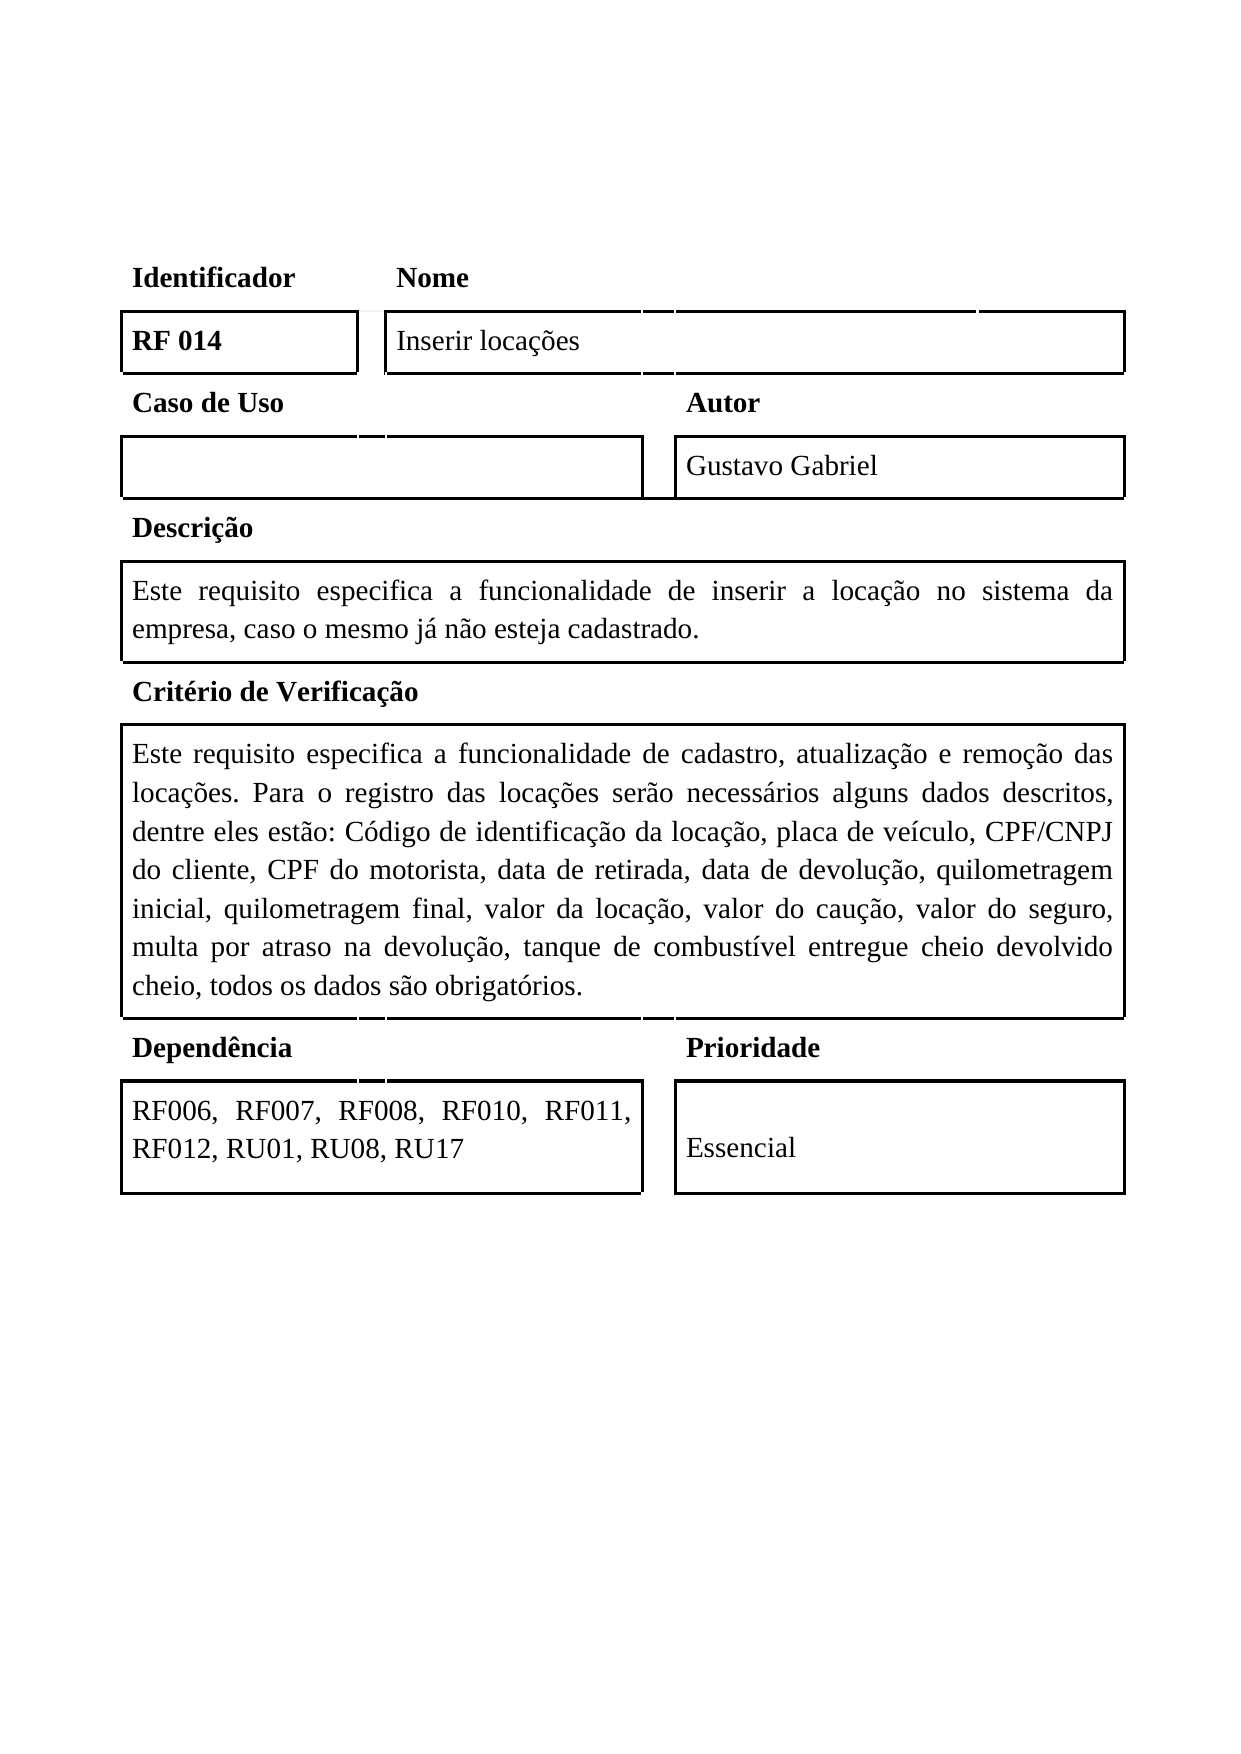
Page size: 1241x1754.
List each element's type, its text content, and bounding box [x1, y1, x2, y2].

table_cell [644, 1083, 674, 1192]
table_cell Essencial [677, 1083, 1123, 1192]
table_cell [644, 438, 674, 497]
table_cell Prioridade [676, 1020, 1124, 1079]
table_cell [123, 438, 641, 497]
table_cell [359, 1020, 385, 1079]
table_cell [643, 375, 674, 434]
table_cell RF 014 [123, 313, 356, 372]
table_header [359, 250, 385, 309]
table_header Identificador [123, 250, 357, 309]
table_cell [643, 1020, 674, 1079]
table_cell Este requisito especifica a funcionalidade de cadastro, atualização e remoção das locações. Para o registro das locações serão necessários alguns dados descritos, dentre eles estão: Código de identificação da locação, placa de veículo, CPF/CNPJ do cliente, CPF do motorista, data de retirada, data de devolução, quilometragem inicial, quilometragem final, valor da locação, valor do caução, valor do seguro, multa por atraso na devolução, tanque de combustível entregue cheio devolvido cheio, todos os dados são obrigatórios. [123, 726, 1123, 1017]
table_cell Inserir locações [387, 313, 1123, 372]
table_cell Descrição [123, 500, 1124, 559]
table_cell Dependência [123, 1020, 357, 1079]
table_cell [387, 1020, 641, 1079]
table_header [676, 250, 976, 309]
table_cell Autor [676, 375, 1124, 434]
table_cell [387, 375, 641, 434]
table_header Nome [387, 250, 641, 309]
table_header [643, 250, 674, 309]
table_cell [359, 374, 385, 434]
table_cell Caso de Uso [123, 375, 357, 434]
table_header [979, 250, 1124, 309]
table_cell Critério de Verificação [123, 664, 1124, 723]
table_cell RF006, RF007, RF008, RF010, RF011, RF012, RU01, RU08, RU17 [123, 1083, 641, 1192]
table_cell Gustavo Gabriel [677, 438, 1123, 497]
table_cell Este requisito especifica a funcionalidade de inserir a locação no sistema da empresa, caso o mesmo já não esteja cadastrado. [123, 563, 1123, 661]
table_cell [359, 312, 384, 372]
